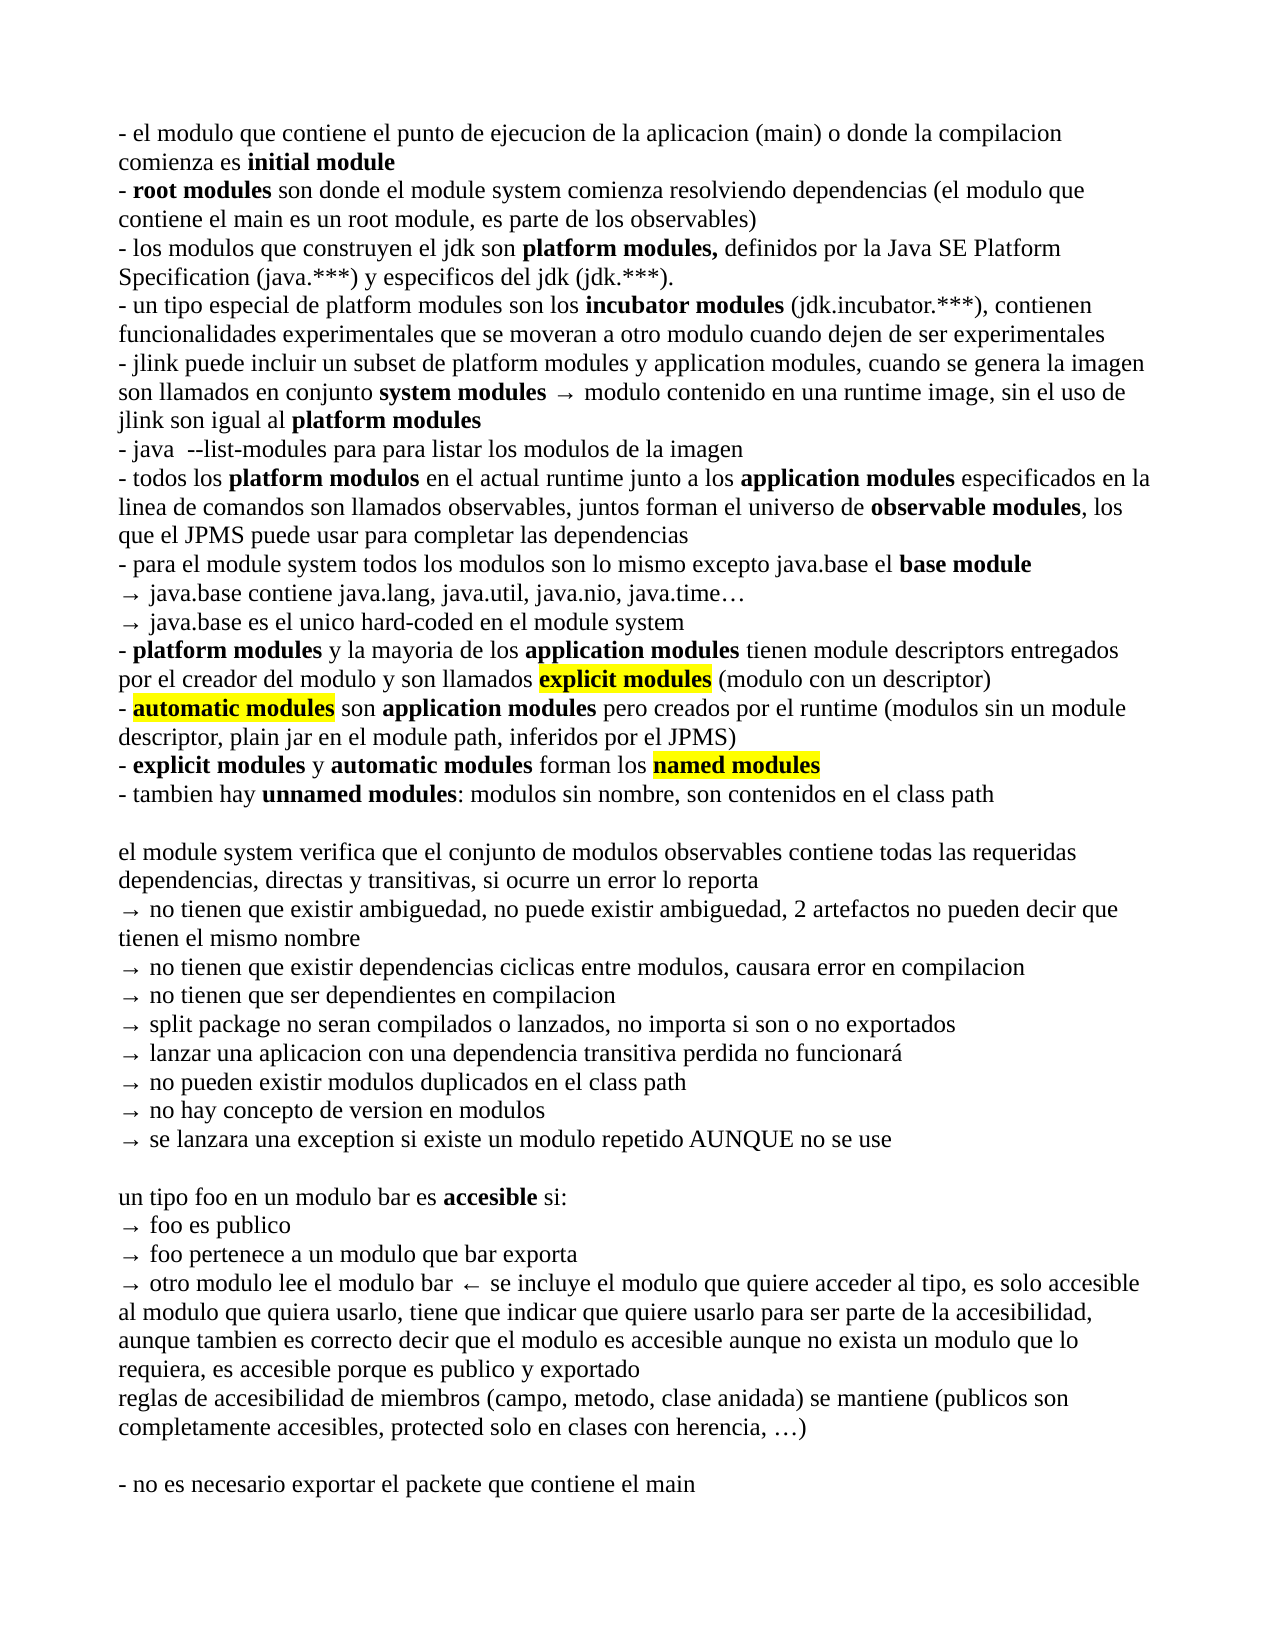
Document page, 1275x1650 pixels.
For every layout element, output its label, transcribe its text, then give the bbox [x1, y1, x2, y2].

text → split package no seran compilados o lanzados, no importa si son o no exportados [118, 1009, 1157, 1038]
text el module system verifica que el conjunto de modulos observables contiene todas las requeridas dependencias, directas y transitivas, si ocurre un error lo reporta [118, 837, 1157, 894]
text - un tipo especial de platform modules son los incubator modules (jdk.incubator.***), contienen funcionalidades experimentales que se moveran a otro modulo cuando dejen de ser experimentales [118, 291, 1157, 348]
text → se lanzara una exception si existe un modulo repetido AUNQUE no se use [118, 1124, 1157, 1153]
text → no pueden existir modulos duplicados en el class path [118, 1067, 1157, 1096]
text - para el module system todos los modulos son lo mismo excepto java.base el base module [118, 549, 1157, 578]
text → otro modulo lee el modulo bar ← se incluye el modulo que quiere acceder al tipo, es solo accesible al modulo que quiera usarlo, tiene que indicar que quiere usarlo para ser parte de la accesibilidad, aunque tambien es correcto decir que el modulo es accesible aunque no exista un modulo que lo requiera, es accesible porque es publico y exportado [118, 1268, 1157, 1383]
text - java --list-modules para para listar los modulos de la imagen [118, 434, 1157, 463]
text - el modulo que contiene el punto de ejecucion de la aplicacion (main) o donde la compilacion comienza es initial module [118, 118, 1157, 176]
text → foo es publico [118, 1211, 1157, 1239]
text → java.base contiene java.lang, java.util, java.nio, java.time… [118, 578, 1157, 607]
text → lanzar una aplicacion con una dependencia transitiva perdida no funcionará [118, 1038, 1157, 1067]
text - root modules son donde el module system comienza resolviendo dependencias (el modulo que contiene el main es un root module, es parte de los observables) [118, 176, 1157, 233]
text - jlink puede incluir un subset de platform modules y application modules, cuando se genera la imagen son llamados en conjunto system modules → modulo contenido en una runtime image, sin el uso de jlink son igual al platform modules [118, 348, 1157, 434]
text - no es necesario exportar el packete que contiene el main [118, 1469, 1157, 1498]
text - los modulos que construyen el jdk son platform modules, definidos por la Java SE Platform Specification (java.***) y especificos del jdk (jdk.***). [118, 233, 1157, 291]
text → no tienen que existir dependencias ciclicas entre modulos, causara error en compilacion [118, 952, 1157, 981]
text → java.base es el unico hard-coded en el module system [118, 607, 1157, 636]
text → no hay concepto de version en modulos [118, 1096, 1157, 1124]
text → no tienen que existir ambiguedad, no puede existir ambiguedad, 2 artefactos no pueden decir que tienen el mismo nombre [118, 894, 1157, 952]
text → foo pertenece a un modulo que bar exporta [118, 1239, 1157, 1268]
text - tambien hay unnamed modules: modulos sin nombre, son contenidos en el class path [118, 779, 1157, 808]
text - automatic modules son application modules pero creados por el runtime (modulos sin un module descriptor, plain jar en el module path, inferidos por el JPMS) [118, 693, 1157, 751]
text un tipo foo en un modulo bar es accesible si: [118, 1182, 1157, 1211]
text - platform modules y la mayoria de los application modules tienen module descriptors entregados por el creador del modulo y son llamados explicit modules (modulo con un descriptor) [118, 636, 1157, 693]
text - explicit modules y automatic modules forman los named modules [118, 751, 1157, 779]
text - todos los platform modulos en el actual runtime junto a los application modules especificados en la linea de comandos son llamados observables, juntos forman el universo de observable modules, los que el JPMS puede usar para completar las dependencias [118, 463, 1157, 549]
text → no tienen que ser dependientes en compilacion [118, 981, 1157, 1009]
text reglas de accesibilidad de miembros (campo, metodo, clase anidada) se mantiene (publicos son completamente accesibles, protected solo en clases con herencia, …) [118, 1383, 1157, 1441]
